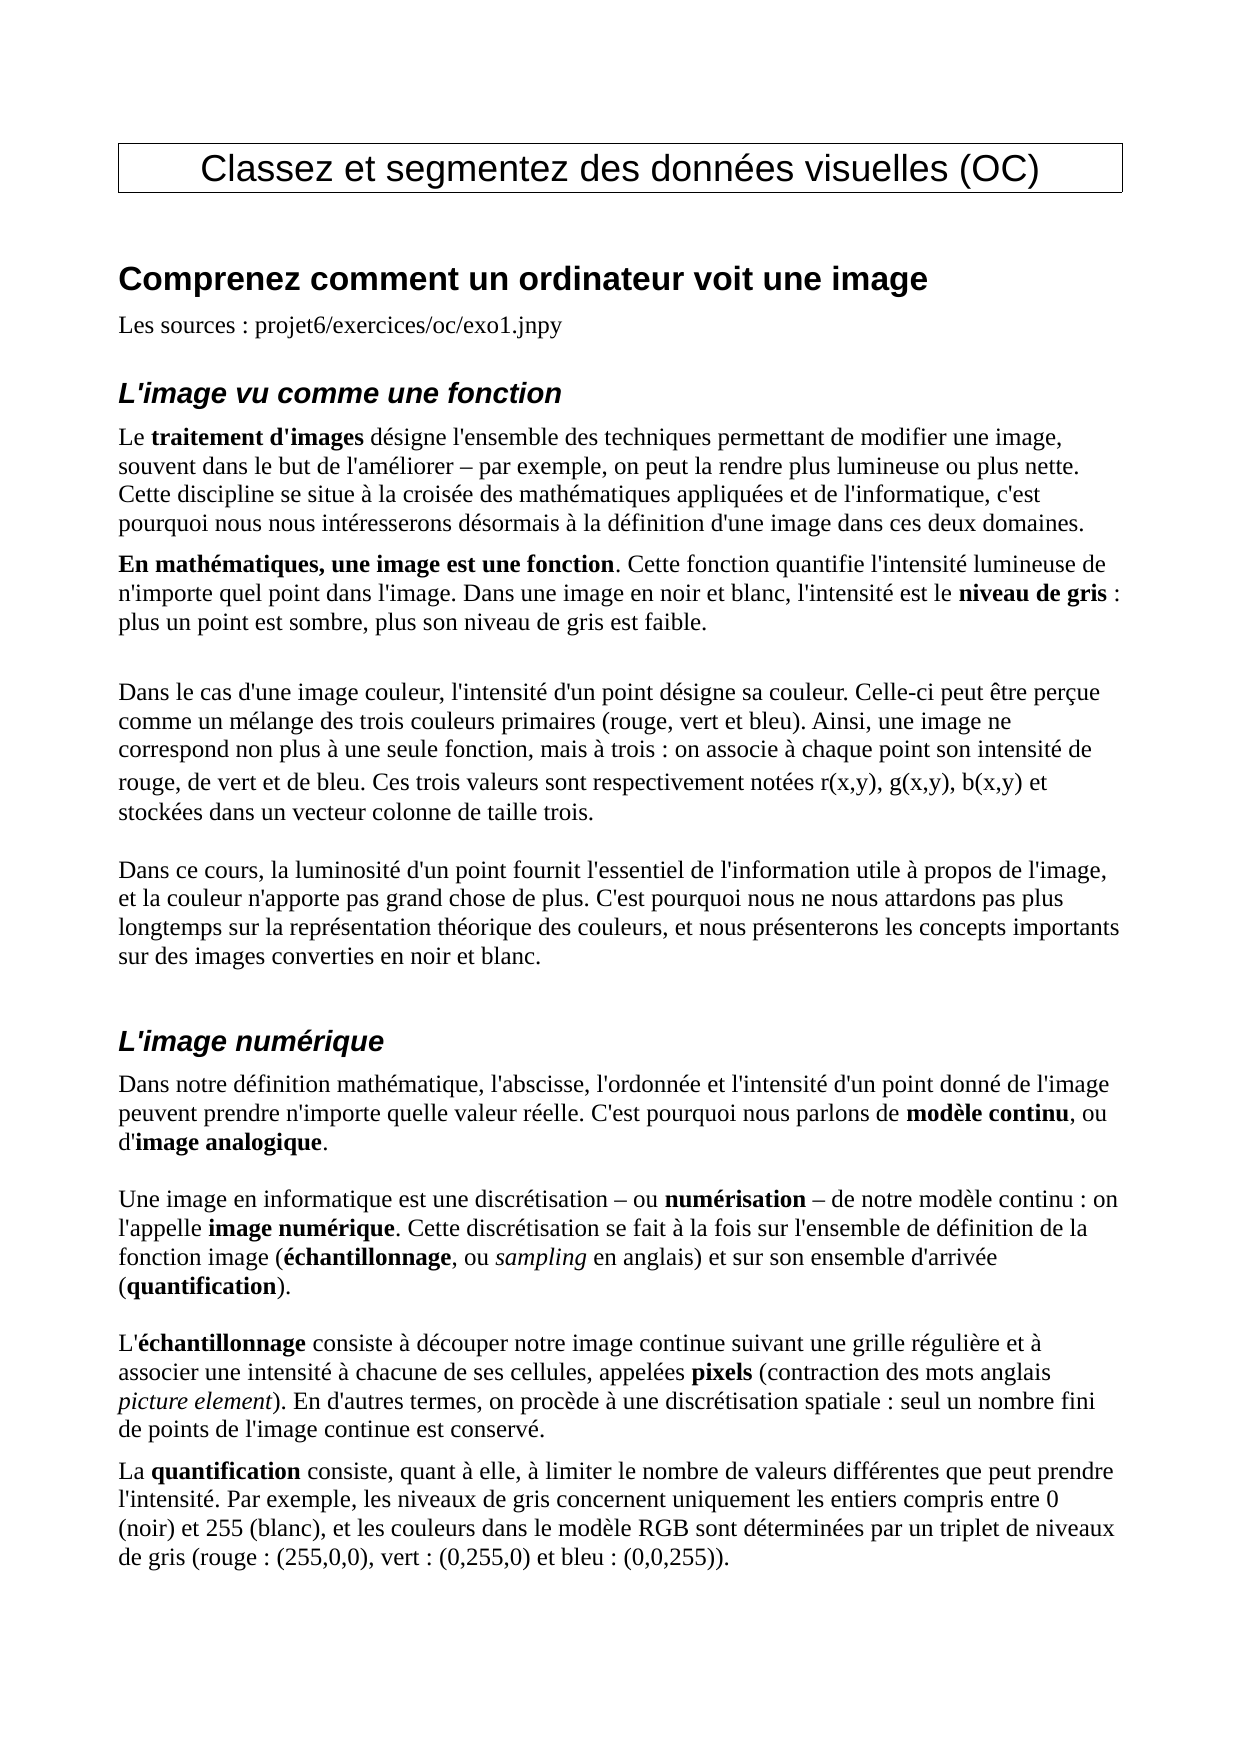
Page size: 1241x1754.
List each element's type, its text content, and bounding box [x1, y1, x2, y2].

subtitle Classez et segmentez des données visuelles (OC) [119, 144, 1122, 192]
text Le traitement d'images désigne l'ensemble des techniques permettant de modifier une image, souvent dans le but de l'améliorer – par exemple, on peut la rendre plus lumineuse ou plus nette. Cette discipline se situe à la croisée des mathématiques appliquées et de l'informatique, c'est pourquoi nous nous intéresserons désormais à la définition d'une image dans ces deux domaines. [118, 422, 1122, 537]
subtitle Comprenez comment un ordinateur voit une image [118, 258, 1122, 297]
text Une image en informatique est une discrétisation – ou numérisation – de notre modèle continu : on l'appelle image numérique. Cette discrétisation se fait à la fois sur l'ensemble de définition de la fonction image (échantillonnage, ou sampling en anglais) et sur son ensemble d'arrivée (quantification). [118, 1184, 1122, 1299]
text L'échantillonnage consiste à découper notre image continue suivant une grille régulière et à associer une intensité à chacune de ses cellules, appelées pixels (contraction des mots anglais picture element). En d'autres termes, on procède à une discrétisation spatiale : seul un nombre fini de points de l'image continue est conservé. [118, 1328, 1122, 1443]
text Dans notre définition mathématique, l'abscisse, l'ordonnée et l'intensité d'un point donné de l'image peuvent prendre n'importe quelle valeur réelle. C'est pourquoi nous parlons de modèle continu, ou d'image analogique. [118, 1069, 1122, 1156]
text Dans ce cours, la luminosité d'un point fournit l'essentiel de l'information utile à propos de l'image, et la couleur n'apporte pas grand chose de plus. C'est pourquoi nous ne nous attardons pas plus longtemps sur la représentation théorique des couleurs, et nous présenterons les concepts importants sur des images converties en noir et blanc. [118, 855, 1122, 970]
text La quantification consiste, quant à elle, à limiter le nombre de valeurs différentes que peut prendre l'intensité. Par exemple, les niveaux de gris concernent uniquement les entiers compris entre 0 (noir) et 255 (blanc), et les couleurs dans le modèle RGB sont déterminées par un triplet de niveaux de gris (rouge : (255,0,0), vert : (0,255,0) et bleu : (0,0,255)). [118, 1456, 1122, 1571]
subtitle L'image numérique [118, 1023, 1122, 1057]
text Les sources : projet6/exercices/oc/exo1.jnpy [118, 310, 1122, 338]
text Dans le cas d'une image couleur, l'intensité d'un point désigne sa couleur. Celle-ci peut être perçue comme un mélange des trois couleurs primaires (rouge, vert et bleu). Ainsi, une image ne correspond non plus à une seule fonction, mais à trois : on associe à chaque point son intensité de rouge, de vert et de bleu. Ces trois valeurs sont respectivement notées r(x,y), g(x,y), b(x,y) et stockées dans un vecteur colonne de taille trois. [118, 677, 1122, 826]
text En mathématiques, une image est une fonction. Cette fonction quantifie l'intensité lumineuse de n'importe quel point dans l'image. Dans une image en noir et blanc, l'intensité est le niveau de gris : plus un point est sombre, plus son niveau de gris est faible. [118, 549, 1122, 636]
subtitle L'image vu comme une fonction [118, 376, 1122, 409]
